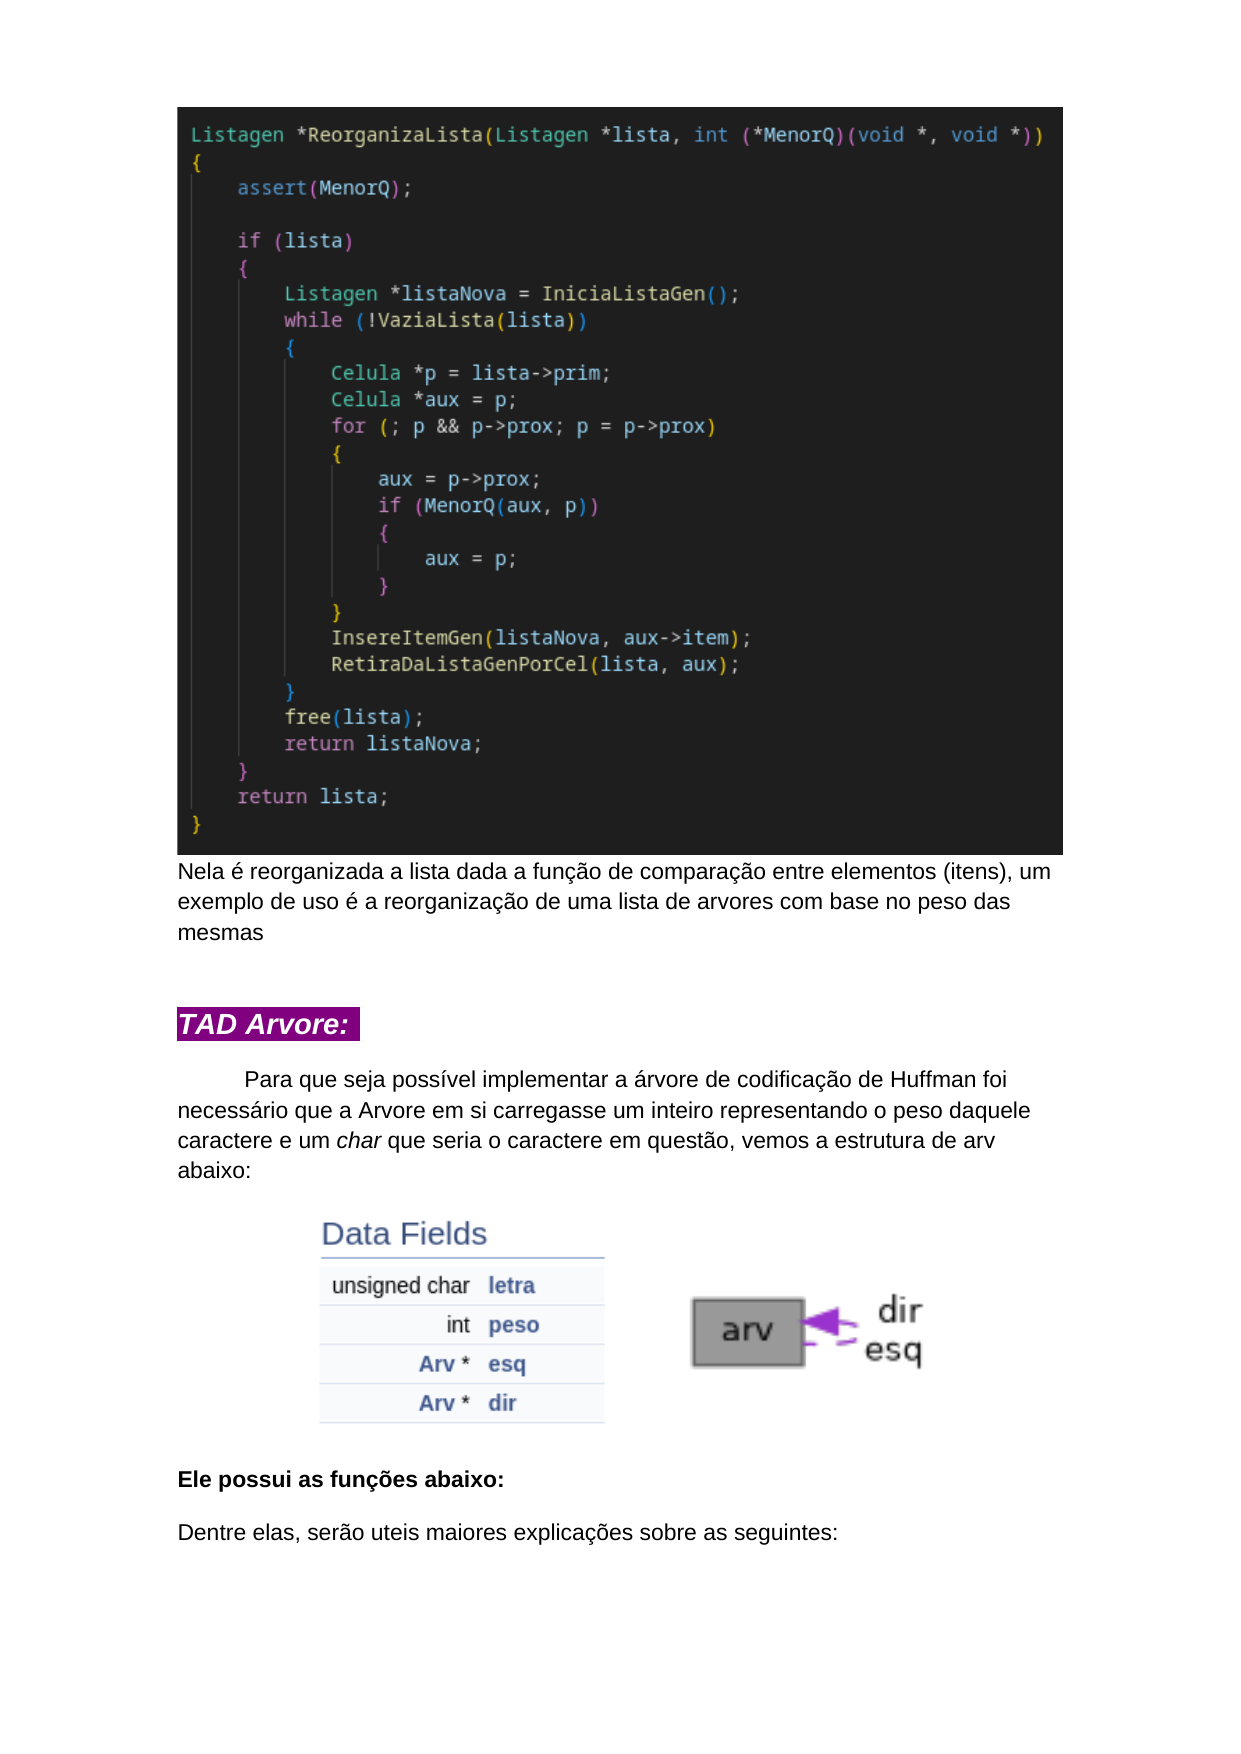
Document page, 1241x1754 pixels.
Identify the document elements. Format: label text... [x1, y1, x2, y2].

picture [301, 1201, 605, 1466]
text Ele possui as funções abaixo: [177, 1466, 1063, 1492]
text Para que seja possível implementar a árvore de codificação de Huffman foi necessário que a Arvore em si carregasse um inteiro representando o peso daquele caractere e um char que seria o caractere em questão, vemos a estrutura de arv abaixo: [177, 1066, 1063, 1183]
text Nela é reorganizada a lista dada a função de comparação entre elementos (itens), um exemplo de uso é a reorganização de uma lista de arvores com base no peso das mesmas [177, 855, 1063, 945]
text [177, 103, 1063, 107]
picture [681, 1282, 939, 1385]
text TAD Arvore: [360, 1007, 1063, 1041]
text Dentre elas, serão uteis maiores explicações sobre as seguintes: [177, 1518, 1063, 1545]
picture [177, 107, 1063, 855]
